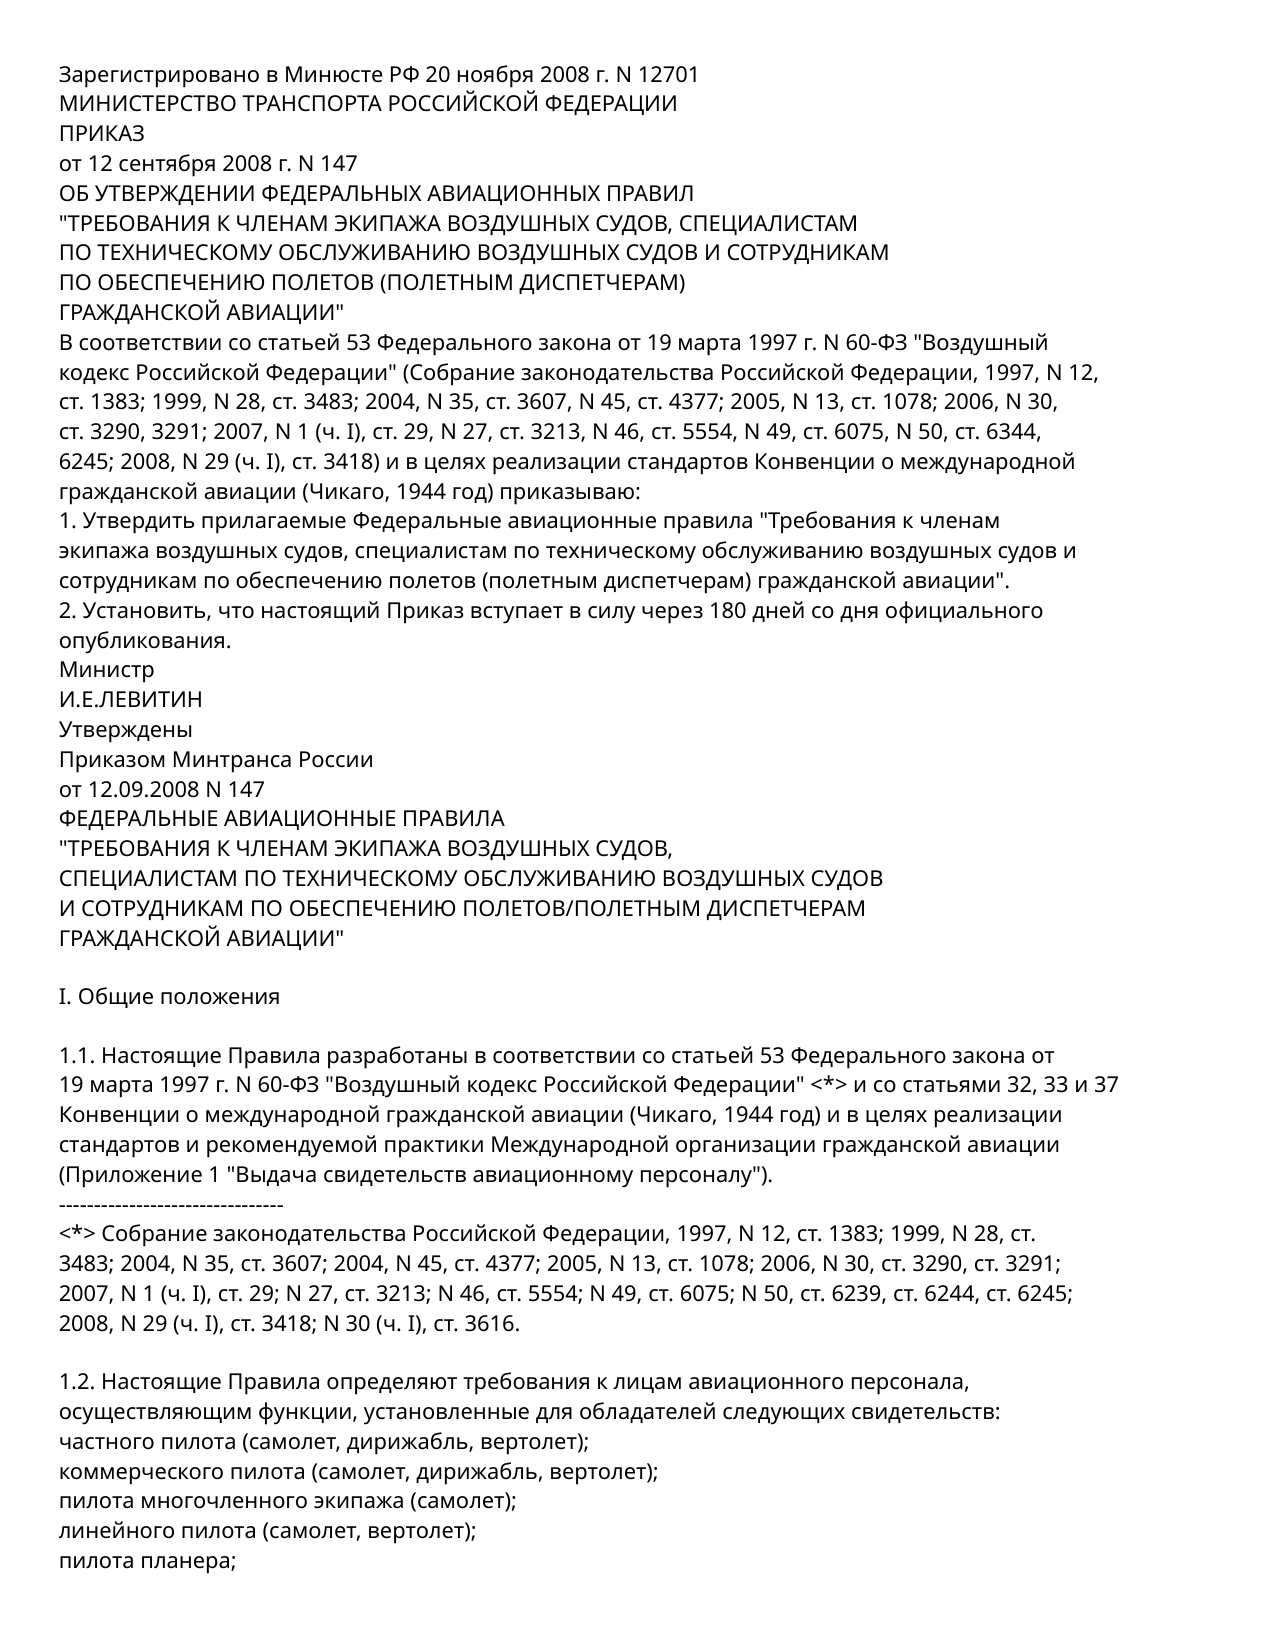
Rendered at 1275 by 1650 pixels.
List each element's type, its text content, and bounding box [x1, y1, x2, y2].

text экипажа воздушных судов, специалистам по техническому обслуживанию воздушных судов и [58, 535, 1216, 565]
text В соответствии со статьей 53 Федерального закона от 19 марта 1997 г. N 60-ФЗ "Воздушный [58, 327, 1216, 356]
text ПО ОБЕСПЕЧЕНИЮ ПОЛЕТОВ (ПОЛЕТНЫМ ДИСПЕТЧЕРАМ) [58, 267, 1216, 297]
text 1.1. Настоящие Правила разработаны в соответствии со статьей 53 Федерального закона от [58, 1039, 1216, 1069]
text стандартов и рекомендуемой практики Международной организации гражданской авиации [58, 1129, 1216, 1159]
text ПРИКАЗ [58, 118, 1216, 148]
text 19 марта 1997 г. N 60-ФЗ "Воздушный кодекс Российской Федерации" <*> и со статьями 32, 33 и 37 [58, 1069, 1216, 1099]
text СПЕЦИАЛИСТАМ ПО ТЕХНИЧЕСКОМУ ОБСЛУЖИВАНИЮ ВОЗДУШНЫХ СУДОВ [58, 863, 1216, 893]
text МИНИСТЕРСТВО ТРАНСПОРТА РОССИЙСКОЙ ФЕДЕРАЦИИ [58, 88, 1216, 118]
text Конвенции о международной гражданской авиации (Чикаго, 1944 год) и в целях реализации [58, 1099, 1216, 1129]
text коммерческого пилота (самолет, дирижабль, вертолет); [58, 1456, 1216, 1485]
text сотрудникам по обеспечению полетов (полетным диспетчерам) гражданской авиации". [58, 565, 1216, 595]
text 1. Утвердить прилагаемые Федеральные авиационные правила "Требования к членам [58, 505, 1216, 535]
text ГРАЖДАНСКОЙ АВИАЦИИ" [58, 297, 1216, 327]
text кодекс Российской Федерации" (Собрание законодательства Российской Федерации, 1997, N 12, [58, 356, 1216, 386]
text линейного пилота (самолет, вертолет); [58, 1515, 1216, 1545]
text 2008, N 29 (ч. I), ст. 3418; N 30 (ч. I), ст. 3616. [58, 1308, 1216, 1337]
text осуществляющим функции, установленные для обладателей следующих свидетельств: [58, 1396, 1216, 1426]
text гражданской авиации (Чикаго, 1944 год) приказываю: [58, 476, 1216, 505]
text ФЕДЕРАЛЬНЫЕ АВИАЦИОННЫЕ ПРАВИЛА [58, 803, 1216, 833]
text Министр [58, 654, 1216, 684]
text 2. Установить, что настоящий Приказ вступает в силу через 180 дней со дня официального [58, 595, 1216, 624]
text 3483; 2004, N 35, ст. 3607; 2004, N 45, ст. 4377; 2005, N 13, ст. 1078; 2006, N 30, ст. 3290, ст. 3291; [58, 1248, 1216, 1278]
text от 12.09.2008 N 147 [58, 773, 1216, 803]
text Приказом Минтранса России [58, 744, 1216, 773]
text I. Общие положения [58, 981, 1216, 1011]
text опубликования. [58, 624, 1216, 654]
text ОБ УТВЕРЖДЕНИИ ФЕДЕРАЛЬНЫХ АВИАЦИОННЫХ ПРАВИЛ [58, 178, 1216, 207]
text ПО ТЕХНИЧЕСКОМУ ОБСЛУЖИВАНИЮ ВОЗДУШНЫХ СУДОВ И СОТРУДНИКАМ [58, 237, 1216, 267]
text пилота многочленного экипажа (самолет); [58, 1485, 1216, 1515]
text частного пилота (самолет, дирижабль, вертолет); [58, 1426, 1216, 1456]
text "ТРЕБОВАНИЯ К ЧЛЕНАМ ЭКИПАЖА ВОЗДУШНЫХ СУДОВ, [58, 833, 1216, 863]
text от 12 сентября 2008 г. N 147 [58, 148, 1216, 178]
text <*> Собрание законодательства Российской Федерации, 1997, N 12, ст. 1383; 1999, N 28, ст. [58, 1218, 1216, 1248]
text 1.2. Настоящие Правила определяют требования к лицам авиационного персонала, [58, 1366, 1216, 1396]
text (Приложение 1 "Выдача свидетельств авиационному персоналу"). [58, 1159, 1216, 1188]
text Зарегистрировано в Минюсте РФ 20 ноября 2008 г. N 12701 [58, 58, 1216, 88]
text И.Е.ЛЕВИТИН [58, 684, 1216, 714]
text "ТРЕБОВАНИЯ К ЧЛЕНАМ ЭКИПАЖА ВОЗДУШНЫХ СУДОВ, СПЕЦИАЛИСТАМ [58, 207, 1216, 237]
text 6245; 2008, N 29 (ч. I), ст. 3418) и в целях реализации стандартов Конвенции о международной [58, 446, 1216, 476]
text И СОТРУДНИКАМ ПО ОБЕСПЕЧЕНИЮ ПОЛЕТОВ/ПОЛЕТНЫМ ДИСПЕТЧЕРАМ [58, 893, 1216, 922]
text -------------------------------- [58, 1188, 1216, 1218]
text ст. 3290, 3291; 2007, N 1 (ч. I), ст. 29, N 27, ст. 3213, N 46, ст. 5554, N 49, ст. 6075, N 50, ст. 6344, [58, 416, 1216, 446]
text ГРАЖДАНСКОЙ АВИАЦИИ" [58, 922, 1216, 952]
text Утверждены [58, 714, 1216, 744]
text пилота планера; [58, 1545, 1216, 1575]
text 2007, N 1 (ч. I), ст. 29; N 27, ст. 3213; N 46, ст. 5554; N 49, ст. 6075; N 50, ст. 6239, ст. 6244, ст. 6245; [58, 1278, 1216, 1308]
text ст. 1383; 1999, N 28, ст. 3483; 2004, N 35, ст. 3607, N 45, ст. 4377; 2005, N 13, ст. 1078; 2006, N 30, [58, 386, 1216, 416]
